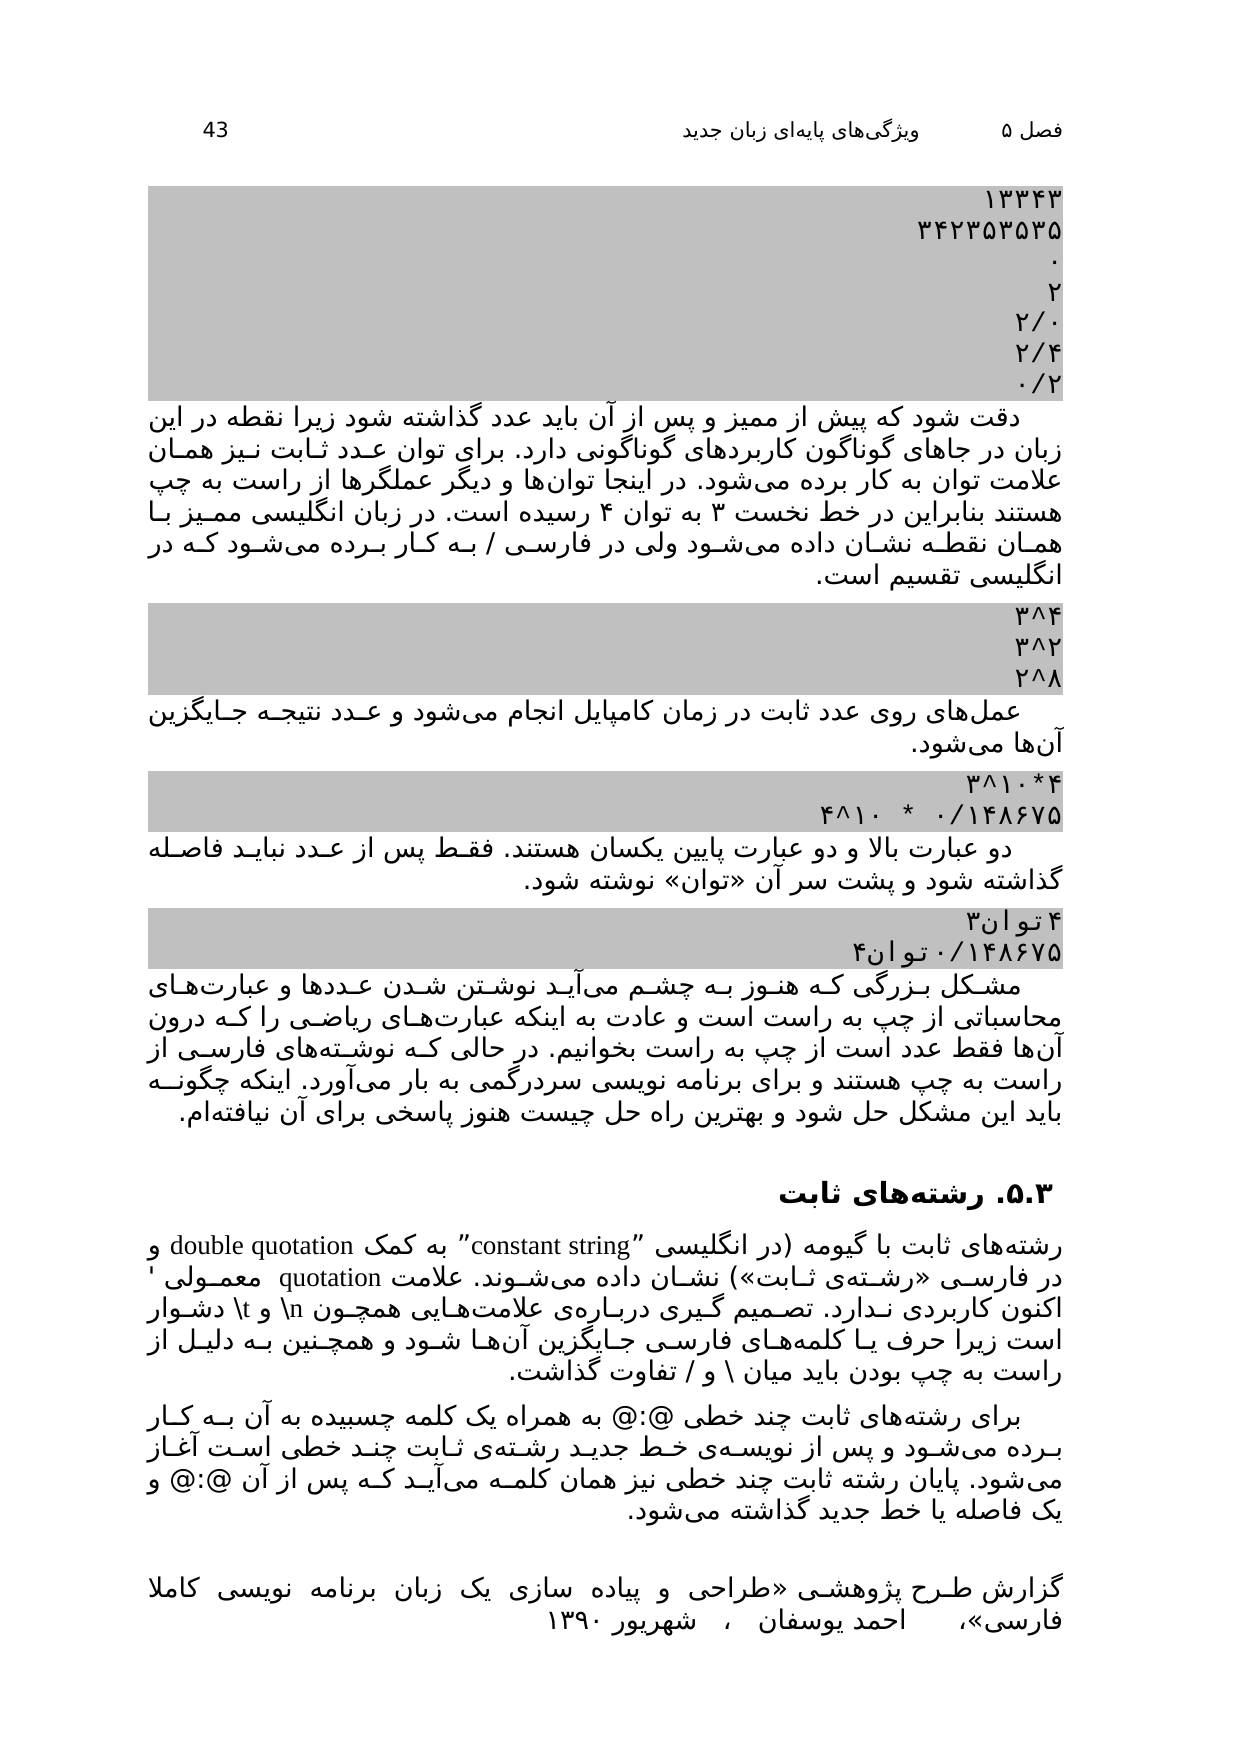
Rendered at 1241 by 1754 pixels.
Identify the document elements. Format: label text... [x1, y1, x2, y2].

text دو عبارت بالا و دو عبارت پایین یکسان هستند. فقط پس از عدد نباید فاصله گذاشته شود و پشت سر آن «توان» نوشته شود. [148, 832, 1063, 896]
text ۴^۳ [148, 603, 1063, 634]
text ۰/۲ [148, 371, 1063, 401]
text ۰/۱۴۸۶۷۵ * ۱۰^۴ [148, 802, 1063, 832]
text ۲ [148, 278, 1063, 309]
text برای رشته‌های ثابت چند خطی @:@ به همراه یک کلمه چسبیده به آن به کار برده می‌شود و پس از نویسه‌ی خط جدید رشته‌ی ثابت چند خطی است آغاز می‌شود. پایان رشته ثابت چند خطی نیز همان کلمه می‌آید که پس از آن @:@ و یک فاصله یا خط جدید گذاشته می‌شود. [148, 1400, 1063, 1526]
text ۰ [148, 248, 1063, 278]
text رشته‌های ثابت با گیومه (در انگلیسی ”constant string” به کمک double quotation و در فارسی «رشته‌ی ثابت») نشان داده می‌شوند. علامت quotation معمولی ' اکنون کاربردی ندارد. تصمیم گیری درباره‌ی علامت‌هایی همچون n\ و t\ دشوار است زیرا حرف یا کلمه‌های فارسی جایگزین آن‌ها شود و همچنین به دلیل از راست به چپ بودن باید میان \ و / تفاوت گذاشت. [148, 1229, 1063, 1387]
text دقت شود که پیش از ممیز و پس از آن باید عدد گذاشته شود زیرا نقطه در این زبان در جاهای گوناگون کاربردهای گوناگونی دارد. برای توان عدد ثابت نیز همان علامت توان به کار برده می‌شود. در اینجا توان‌ها و دیگر عملگرها از راست به چپ هستند بنابراین در خط نخست ۳ به توان ۴ رسیده است. در زبان انگلیسی ممیز با همان نقطه نشان داده می‌شود ولی در فارسی / به کار برده می‌شود که در انگلیسی تقسیم است. [148, 401, 1063, 591]
text ۲/۴ [148, 340, 1063, 371]
text ۴*۱۰^۳ [148, 771, 1063, 802]
text ۸^۲ [148, 665, 1063, 695]
text ۲^۳ [148, 634, 1063, 665]
text مشکل بزرگی که هنوز به چشم می‌آید نوشتن شدن عددها و عبارت‌های محاسباتی از چپ به راست است و عادت به اینکه عبارت‌های ریاضی را که درون آن‌ها فقط عدد است از چپ به راست بخوانیم. در حالی که نوشته‌های فارسی از راست به چپ هستند و برای برنامه نویسی سردرگمی به بار می‌آورد. اینکه چگونه باید این مشکل حل شود و بهترین راه حل چیست هنوز پاسخی برای آن نیافته‌ام. [148, 969, 1063, 1127]
text عمل‌‌های روی عدد ثابت در زمان کامپایل انجام می‌شود و عدد نتیجه جایگزین آن‌ها می‌شود. [148, 695, 1063, 758]
text ۱۳۳۴۳ [148, 186, 1063, 217]
text ۳۴۲۳۵۳۵۳۵ [148, 217, 1063, 248]
text ۲/۰ [148, 309, 1063, 340]
subtitle رشته‌های ثابت [148, 1177, 1063, 1211]
text ۰/۱۴۸۶۷۵توان۴ [148, 939, 1063, 969]
text ۴توان۳ [148, 908, 1063, 939]
